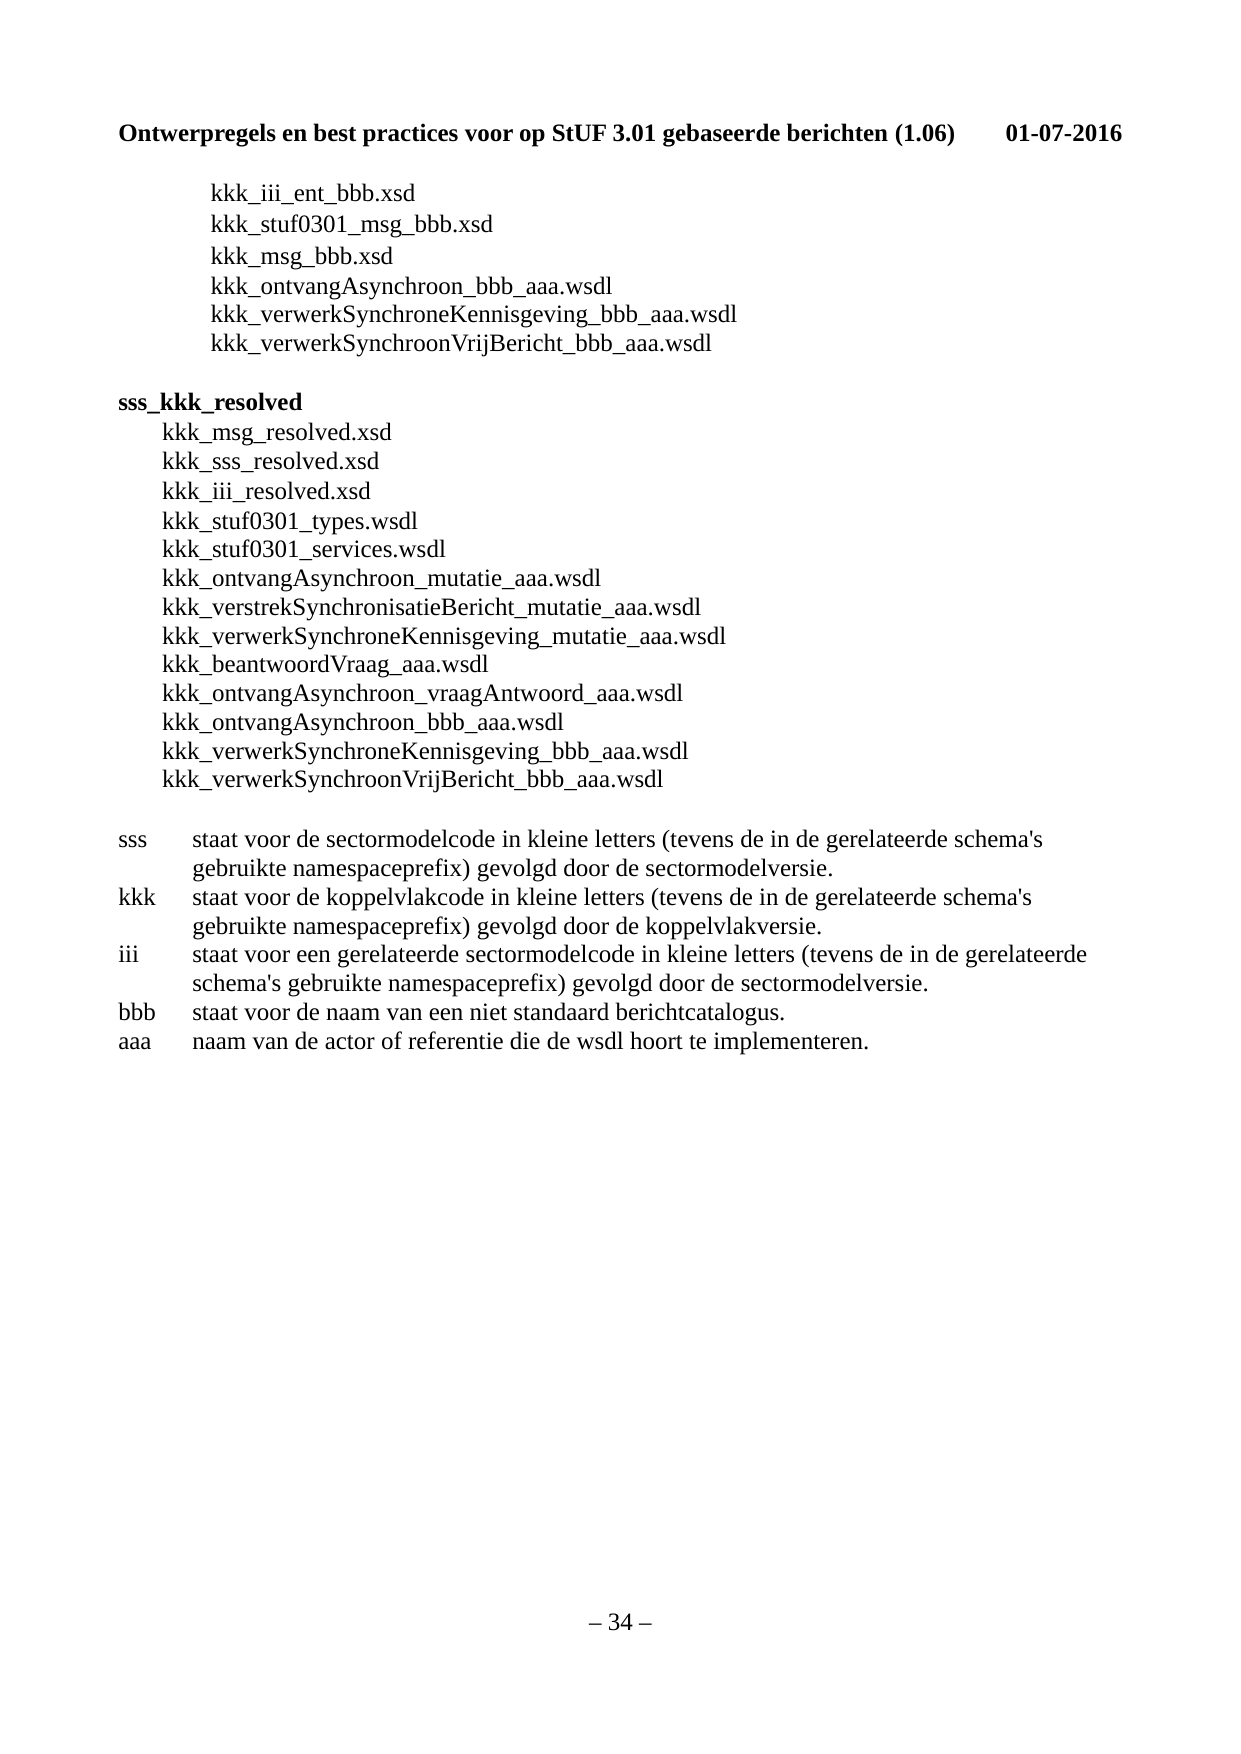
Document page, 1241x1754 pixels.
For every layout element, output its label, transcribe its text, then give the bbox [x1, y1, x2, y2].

table_cell kkk_msg_bbb.xsd [210, 240, 801, 271]
table_cell [118, 506, 162, 793]
table_cell [118, 793, 162, 824]
table_cell kkk_stuf0301_msg_bbb.xsd [210, 208, 801, 239]
table_cell [118, 240, 162, 271]
table_cell kkk_stuf0301_types.wsdl kkk_stuf0301_services.wsdl kkk_ontvangAsynchroon_mutatie_aaa.wsdl kkk_verstrekSynchronisatieBericht_mutatie_aaa.wsdl kkk_verwerkSynchroneKennisgeving_mutatie_aaa.wsdl kkk_beantwoordVraag_aaa.wsdl kkk_ontvangAsynchroon_vraagAntwoord_aaa.wsdl kkk_ontvangAsynchroon_bbb_aaa.wsdl kkk_verwerkSynchroneKennisgeving_bbb_aaa.wsdl kkk_verwerkSynchroonVrijBericht_bbb_aaa.wsdl [162, 506, 801, 793]
table_cell [118, 177, 162, 208]
table_cell [162, 271, 210, 357]
table_cell [118, 271, 162, 357]
text bbb staat voor de naam van een niet standaard berichtcatalogus. [118, 997, 1122, 1026]
table_cell [118, 417, 162, 474]
text aaa naam van de actor of referentie die de wsdl hoort te implementeren. [118, 1026, 1122, 1054]
table_cell [162, 793, 210, 824]
table_header sss_kkk_resolved [118, 386, 801, 417]
table_cell kkk_ontvangAsynchroon_bbb_aaa.wsdl kkk_verwerkSynchroneKennisgeving_bbb_aaa.wsdl kkk_verwerkSynchroonVrijBericht_bbb_aaa.wsdl [210, 271, 801, 357]
table_cell kkk_iii_resolved.xsd [162, 475, 801, 506]
table_cell [162, 208, 210, 239]
text iii staat voor een gerelateerde sectormodelcode in kleine letters (tevens de in de gerelateerde schema's gebruikte namespaceprefix) gevolgd door de sectormodelversie. [118, 939, 1122, 997]
text sss staat voor de sectormodelcode in kleine letters (tevens de in de gerelateerde schema's gebruikte namespaceprefix) gevolgd door de sectormodelversie. [118, 824, 1122, 882]
table_cell [162, 240, 210, 271]
table_cell kkk_msg_resolved.xsd kkk_sss_resolved.xsd [162, 417, 801, 474]
table_cell [210, 793, 801, 824]
table_cell [118, 208, 162, 239]
table_cell [118, 475, 162, 506]
table_cell [162, 177, 210, 208]
table_cell kkk_iii_ent_bbb.xsd [210, 177, 801, 208]
text kkk staat voor de koppelvlakcode in kleine letters (tevens de in de gerelateerde schema's gebruikte namespaceprefix) gevolgd door de koppelvlakversie. [118, 882, 1122, 939]
